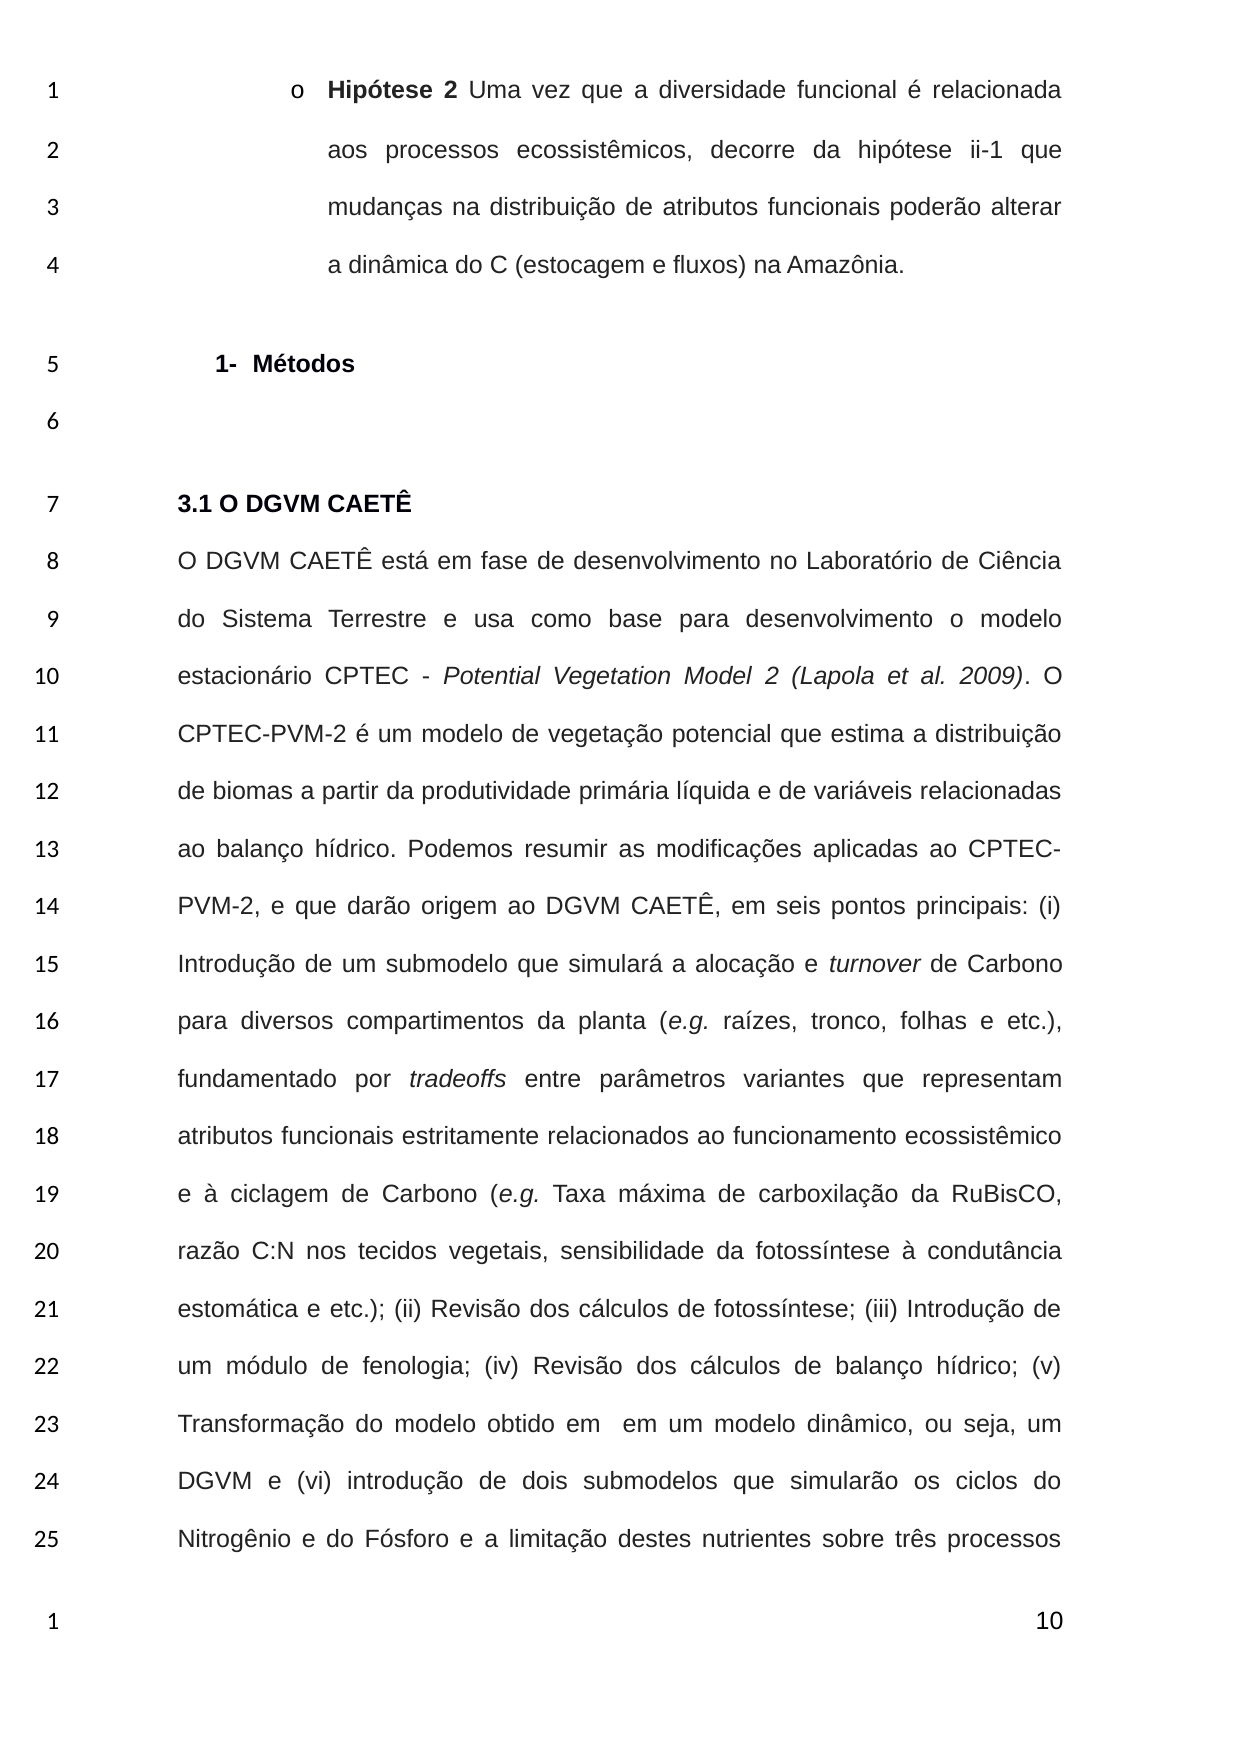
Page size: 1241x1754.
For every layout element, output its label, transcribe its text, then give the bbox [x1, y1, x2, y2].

text O DGVM CAETÊ está em fase de desenvolvimento no Laboratório de Ciência do Sistema Terrestre e usa como base para desenvolvimento o modelo estacionário CPTEC - Potential Vegetation Model 2 (Lapola et al. 2009). O CPTEC-PVM-2 é um modelo de vegetação potencial que estima a distribuição de biomas a partir da produtividade primária líquida e de variáveis relacionadas ao balanço hídrico. Podemos resumir as modificações aplicadas ao CPTEC-PVM-2, e que darão origem ao DGVM CAETÊ, em seis pontos principais: (i) Introdução de um submodelo que simulará a alocação e turnover de Carbono para diversos compartimentos da planta (e.g. raízes, tronco, folhas e etc.), fundamentado por tradeoffs entre parâmetros variantes que representam atributos funcionais estritamente relacionados ao funcionamento ecossistêmico e à ciclagem de Carbono (e.g. Taxa máxima de carboxilação da RuBisCO, razão C:N nos tecidos vegetais, sensibilidade da fotossíntese à condutância estomática e etc.); (ii) Revisão dos cálculos de fotossíntese; (iii) Introdução de um módulo de fenologia; (iv) Revisão dos cálculos de balanço hídrico; (v) Transformação do modelo obtido em em um modelo dinâmico, ou seja, um DGVM e (vi) introdução de dois submodelos que simularão os ciclos do Nitrogênio e do Fósforo e a limitação destes nutrientes sobre três processos [177, 546, 1063, 1553]
list Hipótese 2 Uma vez que a diversidade funcional é relacionada aos processos ecossistêmicos, decorre da hipótese ii-1 que mudanças na distribuição de atributos funcionais poderão alterar a dinâmica do C (estocagem e fluxos) na Amazônia. [290, 75, 1063, 278]
list Métodos [215, 349, 1063, 378]
text 3.1 O DGVM CAETÊ [177, 489, 1063, 518]
